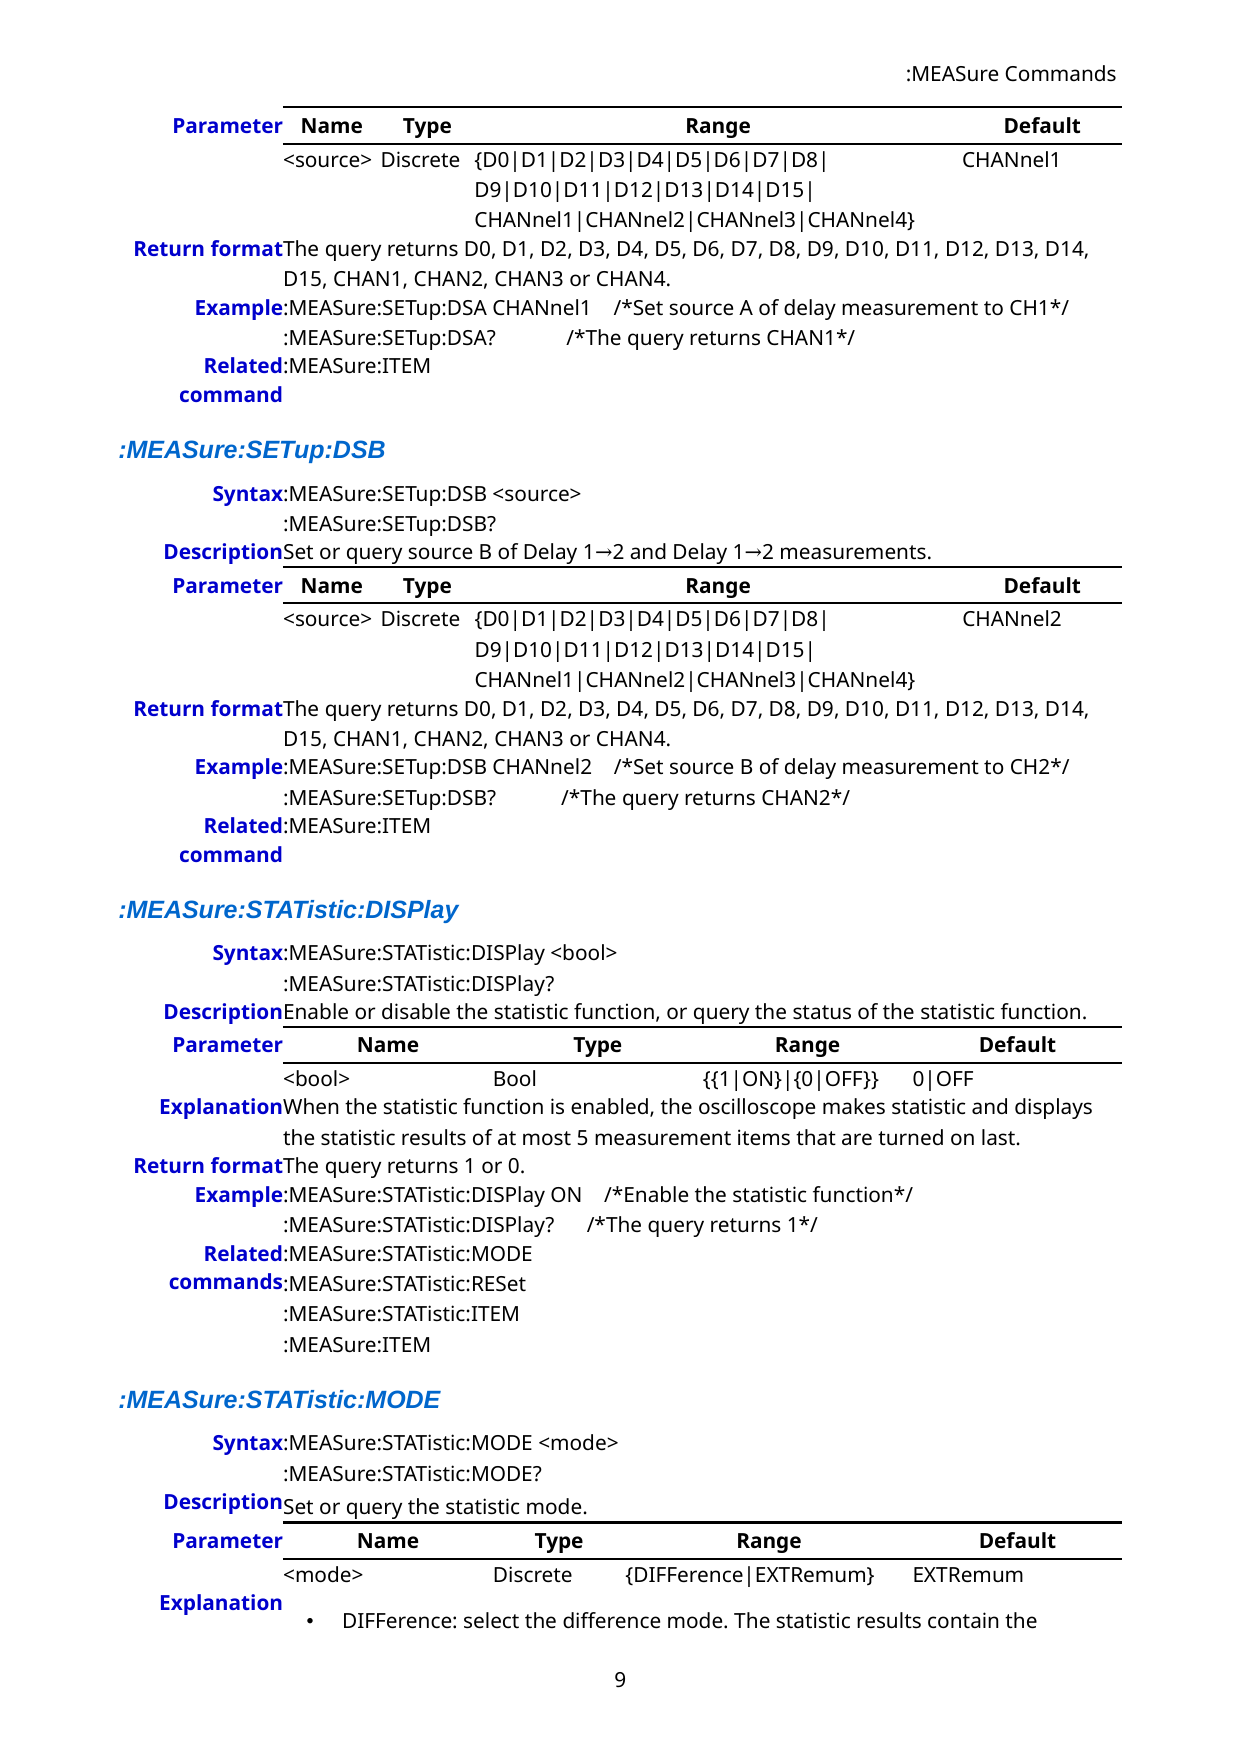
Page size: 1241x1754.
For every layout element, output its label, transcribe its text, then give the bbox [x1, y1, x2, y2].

table_cell :MEASure:SETup:DSA CHANnel1 /*Set source A of delay measurement to CH1*/ :MEASure:SETup:DSA? /*The query returns CHAN1*/ [283, 293, 1122, 352]
table_cell Name [283, 568, 380, 602]
table_cell <bool> [283, 1064, 493, 1092]
table_cell Enable or disable the statistic function, or query the status of the statistic function. [283, 997, 1122, 1026]
table_cell Set or query the statistic mode. [283, 1487, 1122, 1521]
subtitle :MEASure:STATistic:DISPlay [118, 895, 1122, 923]
table_cell Name [283, 1028, 493, 1062]
table_cell The query returns D0, D1, D2, D3, D4, D5, D6, D7, D8, D9, D10, D11, D12, D13, D14, D15, CHAN1, CHAN2, CHAN3 or CHAN4. [283, 234, 1122, 293]
table_cell <source> [283, 604, 380, 694]
table_header Syntax [118, 479, 283, 537]
table_cell Description [118, 997, 283, 1026]
table_cell Example [118, 293, 283, 352]
table_cell Default [912, 1028, 1122, 1062]
table_cell Return format [118, 1151, 283, 1180]
subtitle :MEASure:SETup:DSB [118, 435, 1122, 464]
table_cell {D0|D1|D2|D3|D4|D5|D6|D7|D8| D9|D10|D11|D12|D13|D14|D15| CHANnel1|CHANnel2|CHANnel3|CHANnel4} [474, 145, 962, 234]
table_cell Related command [118, 352, 283, 408]
table_cell 0|OFF [912, 1064, 1122, 1092]
table_cell Set or query source B of Delay 1→2 and Delay 1→2 measurements. [283, 538, 1122, 566]
table_cell Bool [493, 1064, 702, 1092]
table_cell Parameter [118, 1026, 283, 1062]
table_cell :MEASure:STATistic:DISPlay ON /*Enable the statistic function*/ :MEASure:STATistic:DISPlay? /*The query returns 1*/ [283, 1180, 1122, 1239]
table_cell Parameter [118, 106, 283, 143]
table_cell Default [912, 1524, 1122, 1558]
table_cell :MEASure:STATistic:MODE :MEASure:STATistic:RESet :MEASure:STATistic:ITEM :MEASure:ITEM [283, 1239, 1122, 1358]
table_cell :MEASure:SETup:DSB CHANnel2 /*Set source B of delay measurement to CH2*/ :MEASure:SETup:DSB? /*The query returns CHAN2*/ [283, 753, 1122, 811]
table_cell Range [625, 1524, 912, 1558]
table_cell :MEASure:ITEM [283, 352, 1122, 408]
table_cell Example [118, 1180, 283, 1239]
table_cell :MEASure:ITEM [283, 811, 1122, 868]
table_cell Discrete [493, 1560, 625, 1588]
table_cell [118, 143, 283, 234]
table_cell Type [493, 1524, 625, 1558]
table_cell Default [962, 108, 1122, 143]
table_cell <source> [283, 145, 380, 234]
table_header Syntax [118, 938, 283, 997]
table_cell DIFFerence: select the difference mode. The statistic results contain the [283, 1588, 1122, 1634]
table_cell CHANnel2 [962, 604, 1122, 694]
table_cell Explanation [118, 1093, 283, 1151]
table_cell Type [380, 108, 474, 143]
table_cell Parameter [118, 1521, 283, 1558]
table_cell Example [118, 753, 283, 811]
table_cell Parameter [118, 566, 283, 602]
table_cell Description [118, 538, 283, 566]
table_header :MEASure:STATistic:DISPlay <bool> :MEASure:STATistic:DISPlay? [283, 938, 1122, 997]
table_cell <mode> [283, 1560, 493, 1588]
table_cell Return format [118, 694, 283, 752]
table_cell Return format [118, 234, 283, 293]
subtitle :MEASure:STATistic:MODE [118, 1385, 1122, 1414]
table_cell Name [283, 108, 380, 143]
table_cell CHANnel1 [962, 145, 1122, 234]
table_cell Discrete [380, 145, 474, 234]
table_cell Related command [118, 811, 283, 868]
table_cell Range [474, 568, 962, 602]
table_cell The query returns 1 or 0. [283, 1151, 1122, 1180]
table_cell [118, 1062, 283, 1092]
table_cell Range [474, 108, 962, 143]
table_cell {{1|ON}|{0|OFF}} [703, 1064, 912, 1092]
table_cell {D0|D1|D2|D3|D4|D5|D6|D7|D8| D9|D10|D11|D12|D13|D14|D15| CHANnel1|CHANnel2|CHANnel3|CHANnel4} [474, 604, 962, 694]
table_cell EXTRemum [912, 1560, 1122, 1588]
table_cell Related commands [118, 1239, 283, 1358]
table_cell Type [493, 1028, 702, 1062]
table_cell When the statistic function is enabled, the oscilloscope makes statistic and displays the statistic results of at most 5 measurement items that are turned on last. [283, 1093, 1122, 1151]
table_cell Default [962, 568, 1122, 602]
table_cell Name [283, 1524, 493, 1558]
table_cell [118, 602, 283, 694]
table_cell Discrete [380, 604, 474, 694]
table_cell The query returns D0, D1, D2, D3, D4, D5, D6, D7, D8, D9, D10, D11, D12, D13, D14, D15, CHAN1, CHAN2, CHAN3 or CHAN4. [283, 694, 1122, 752]
table_cell Description [118, 1487, 283, 1521]
table_cell {DIFFerence|EXTRemum} [625, 1560, 912, 1588]
table_header :MEASure:SETup:DSB <source> :MEASure:SETup:DSB? [283, 479, 1122, 537]
table_header :MEASure:STATistic:MODE <mode> :MEASure:STATistic:MODE? [283, 1429, 1122, 1487]
table_cell [118, 1558, 283, 1588]
table_cell Explanation [118, 1588, 283, 1634]
table_header Syntax [118, 1429, 283, 1487]
table_cell Range [703, 1028, 912, 1062]
table_cell Type [380, 568, 474, 602]
